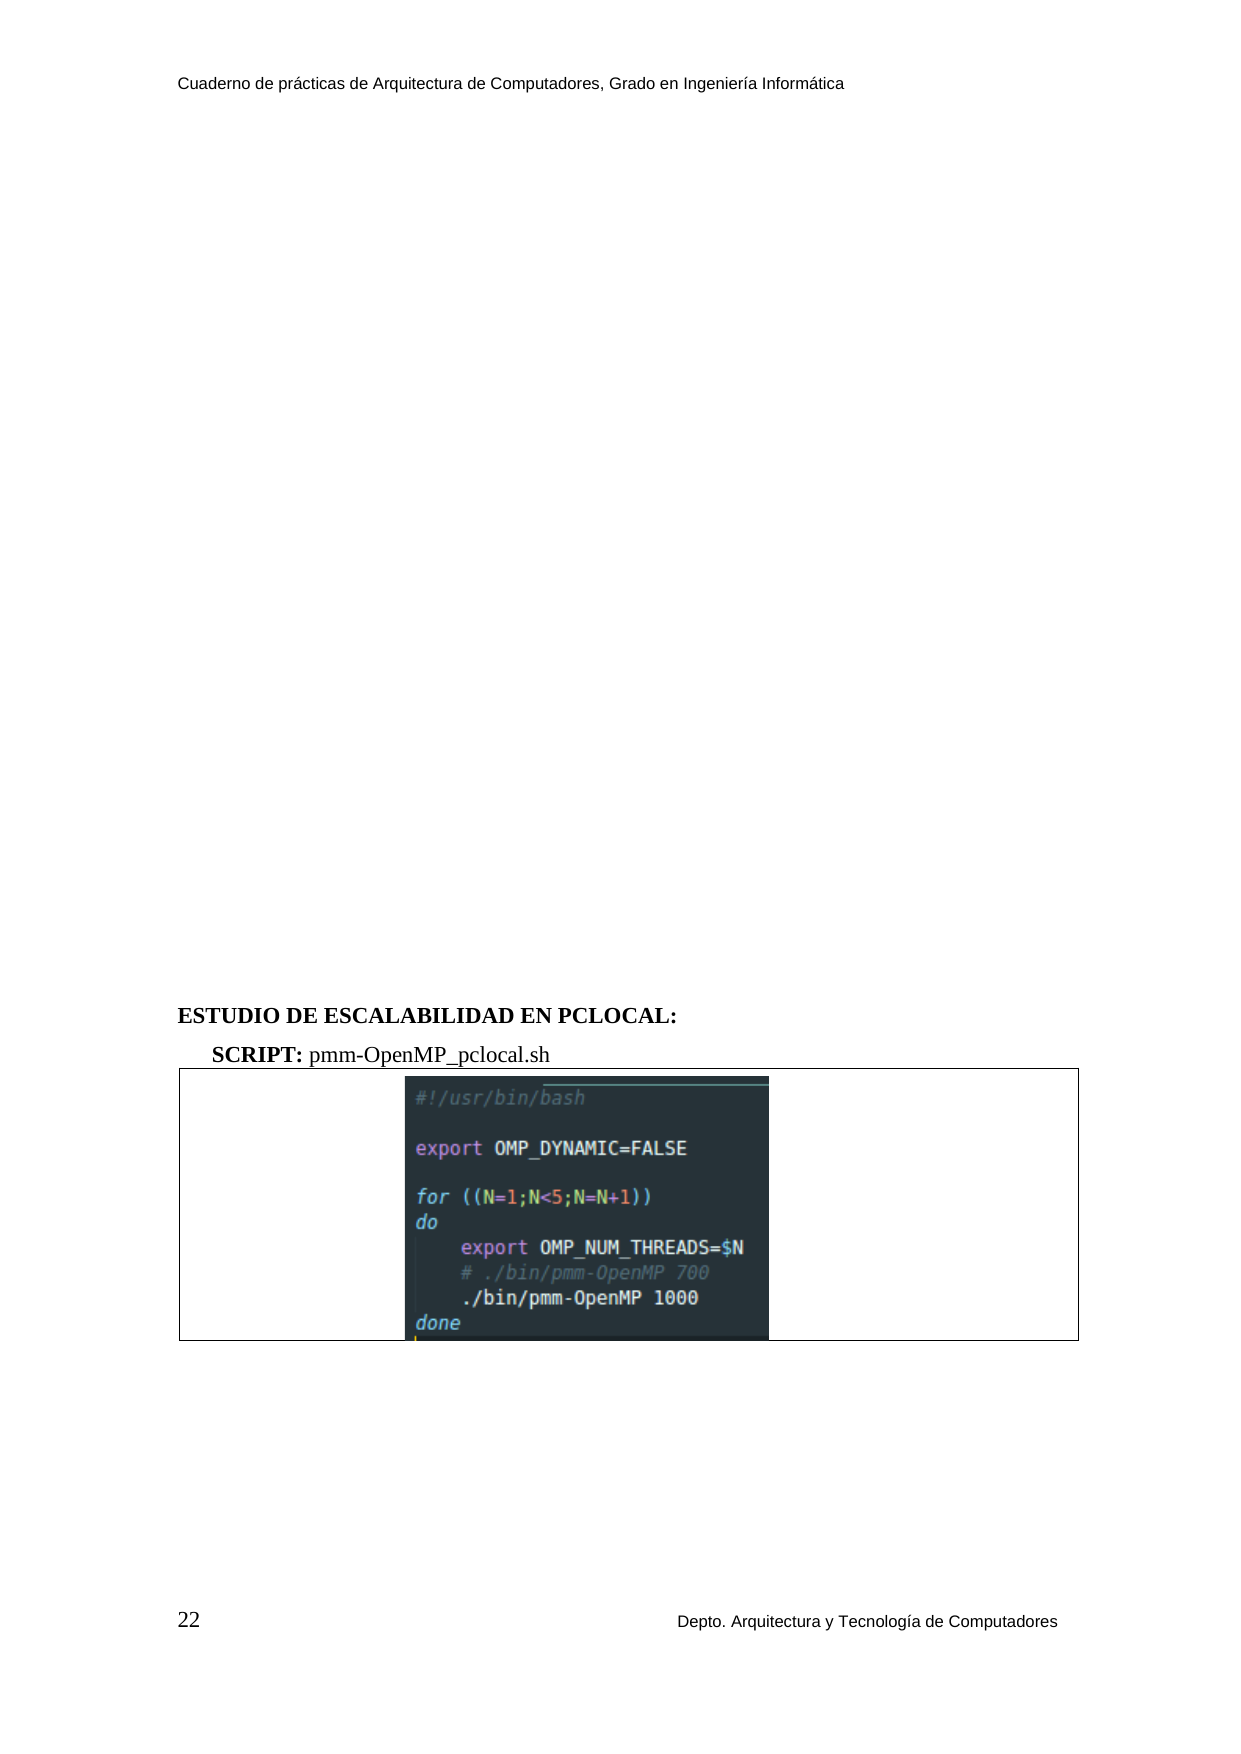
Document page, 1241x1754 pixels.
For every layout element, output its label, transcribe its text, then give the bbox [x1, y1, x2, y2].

list ESTUDIO DE ESCALABILIDAD EN PCLOCAL: [177, 1002, 1063, 1029]
picture [404, 1076, 769, 1341]
list SCRIPT: pmm-OpenMP_pclocal.sh [177, 1041, 1063, 1068]
table_header [180, 1069, 1078, 1340]
